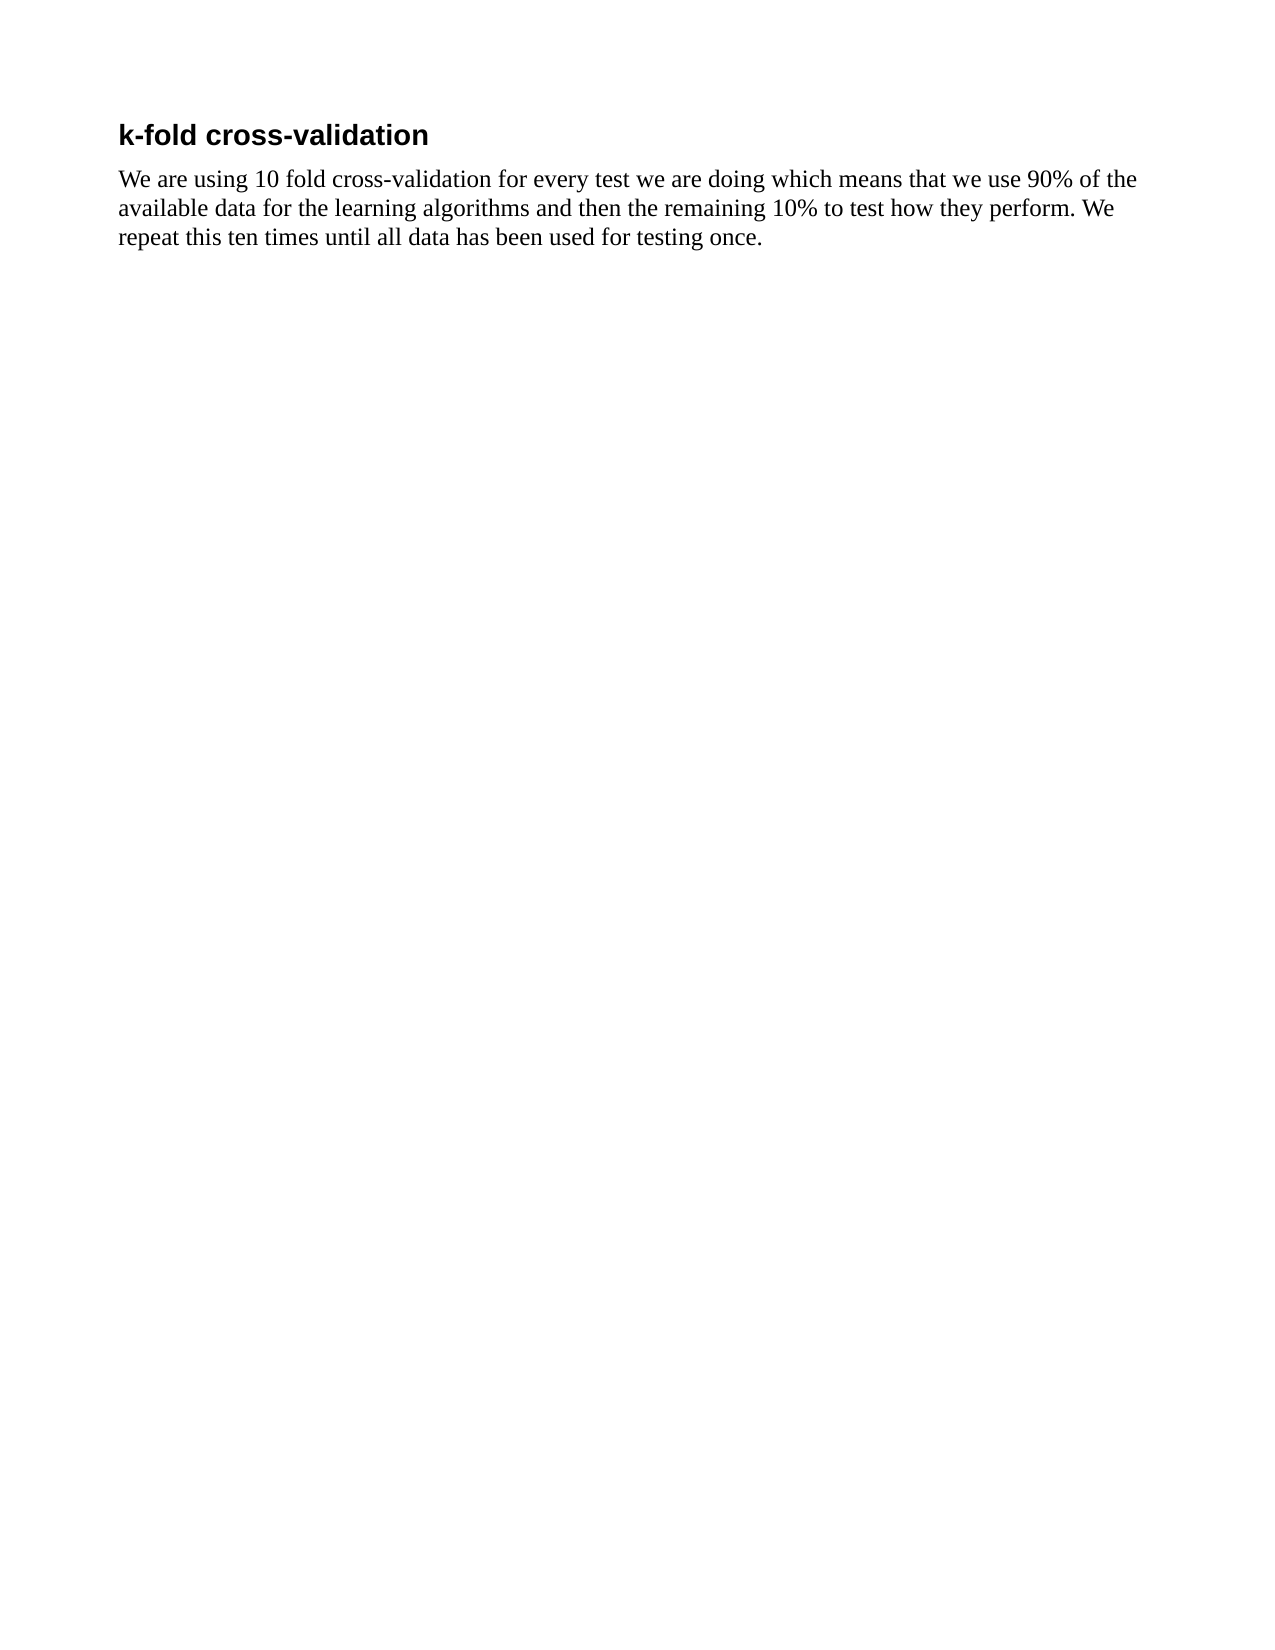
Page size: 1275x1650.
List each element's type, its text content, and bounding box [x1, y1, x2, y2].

subtitle k-fold cross-validation [118, 118, 1157, 152]
text We are using 10 fold cross-validation for every test we are doing which means that we use 90% of the available data for the learning algorithms and then the remaining 10% to test how they perform. We repeat this ten times until all data has been used for testing once. [118, 164, 1157, 250]
